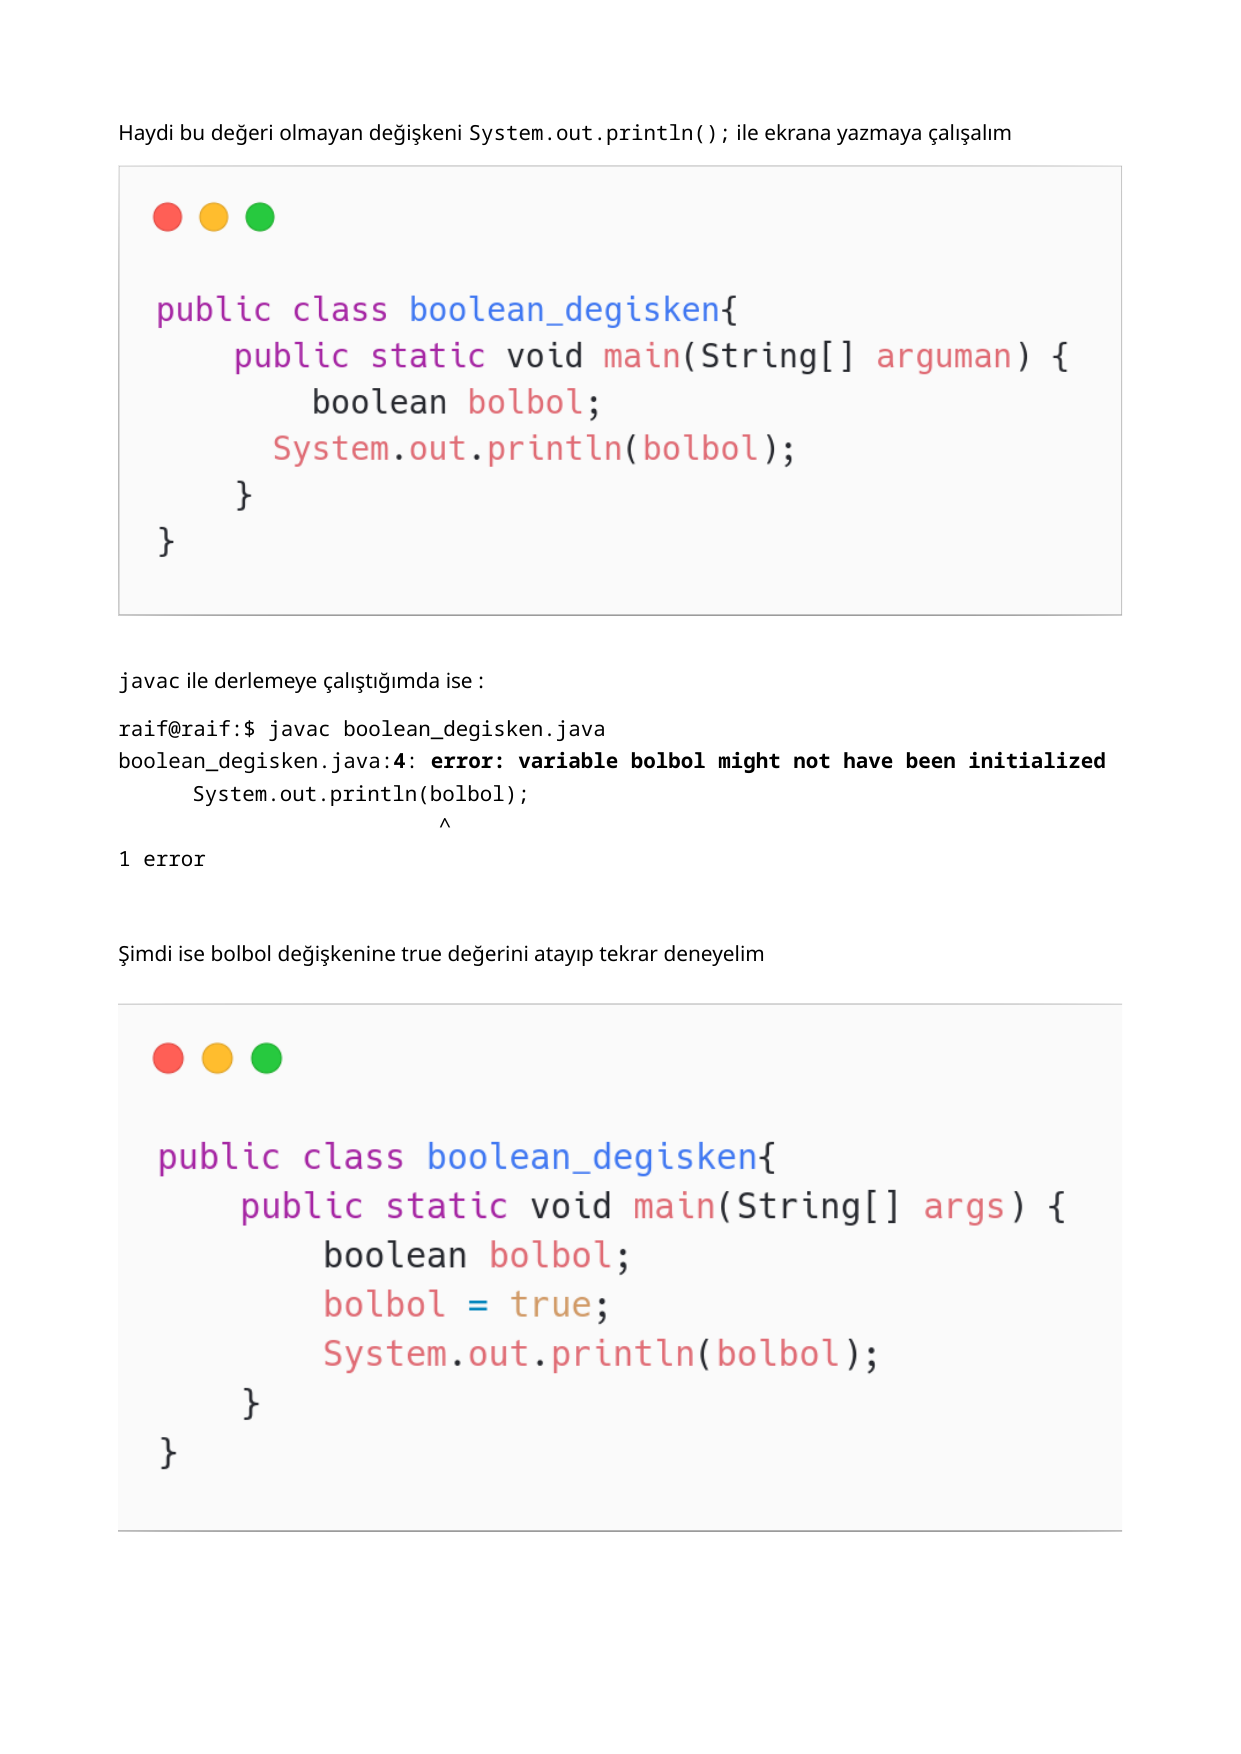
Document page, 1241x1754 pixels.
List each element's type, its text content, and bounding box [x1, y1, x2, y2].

text raif@raif:$ javac boolean_degisken.java boolean_degisken.java:4: error: variable bolbol might not have been initialized System.out.println(bolbol); ^ 1 error [118, 714, 1122, 873]
picture [118, 165, 1123, 616]
text javac ile derlemeye çalıştığımda ise : [118, 667, 1122, 695]
picture [118, 1003, 1123, 1532]
text Haydi bu değeri olmayan değişkeni System.out.println(); ile ekrana yazmaya çalışalım [118, 118, 1122, 147]
text Şimdi ise bolbol değişkenine true değerini atayıp tekrar deneyelim [118, 939, 1122, 967]
